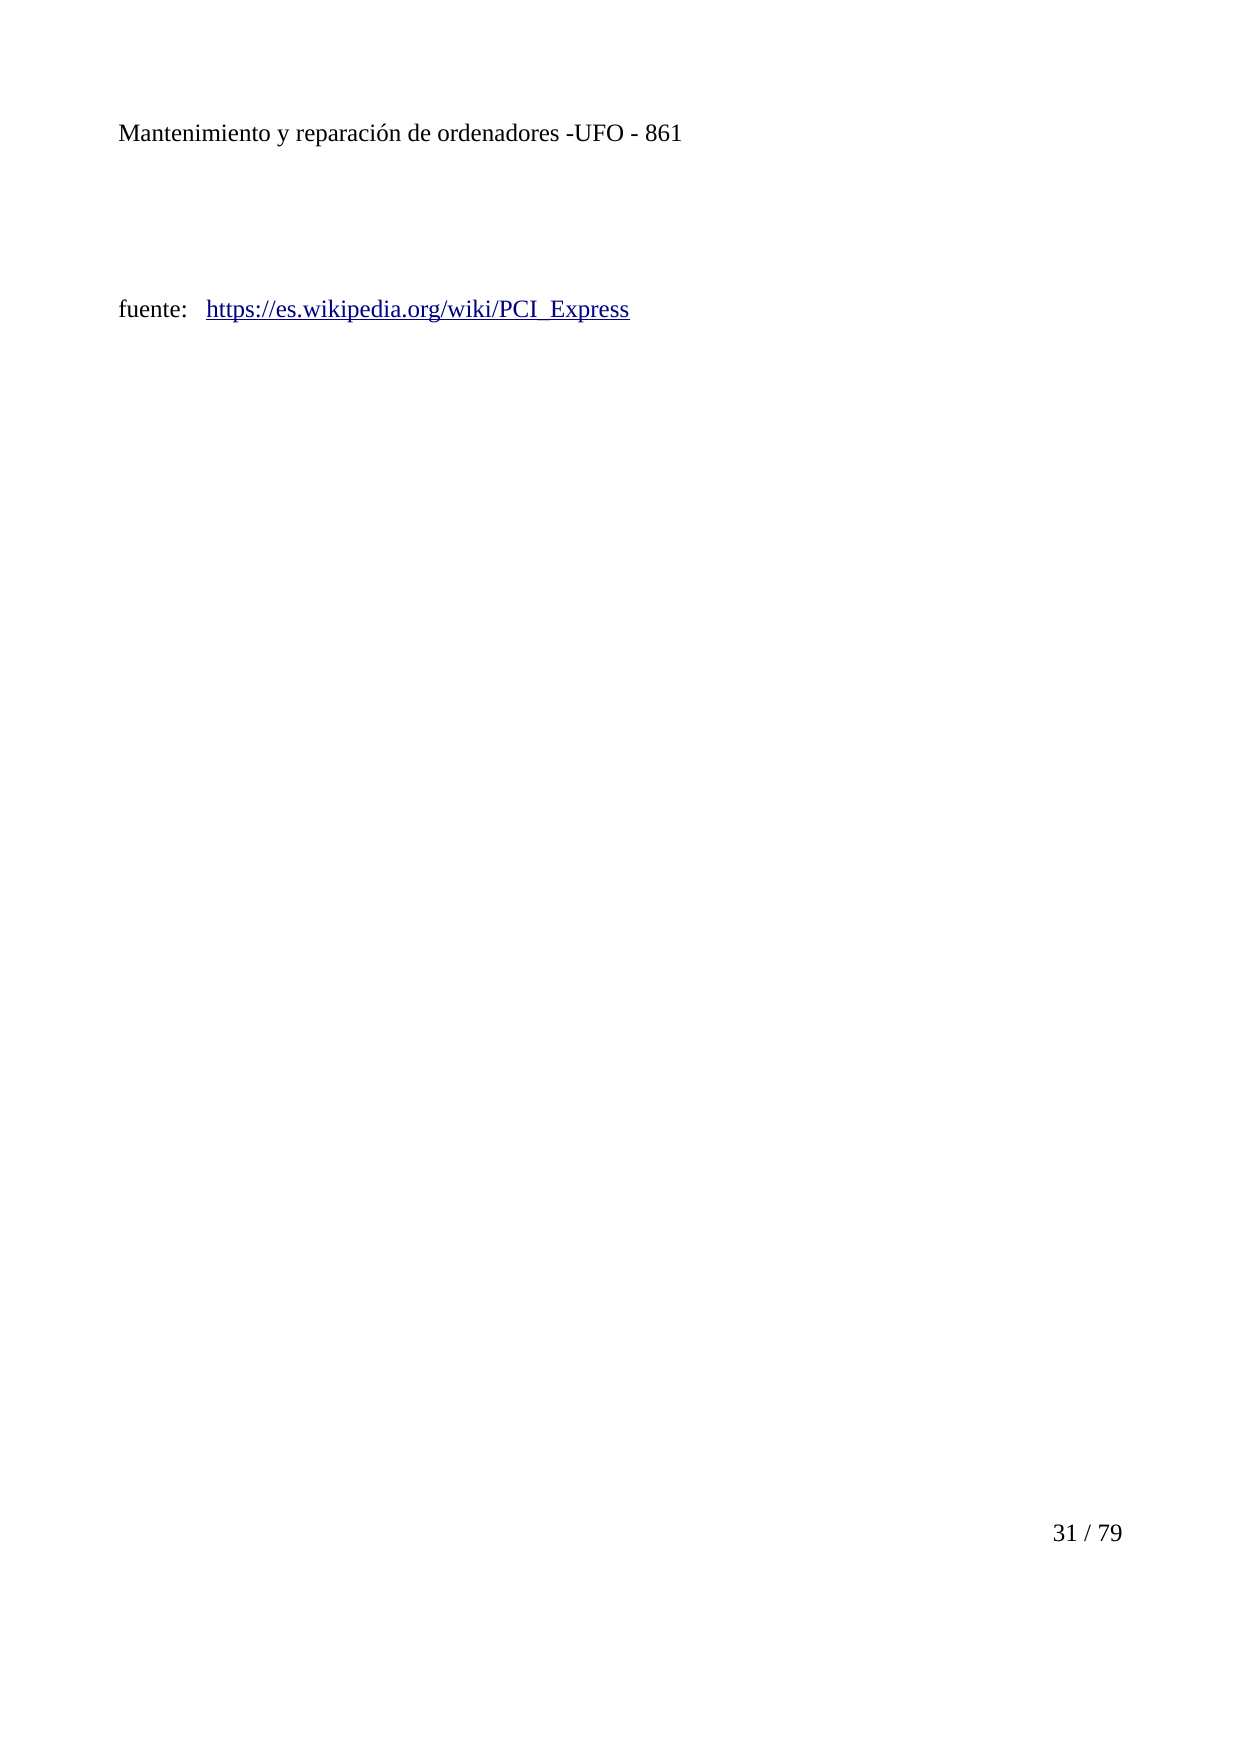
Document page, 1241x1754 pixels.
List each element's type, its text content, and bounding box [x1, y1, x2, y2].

text fuente: https://es.wikipedia.org/wiki/PCI_Express [118, 294, 1122, 322]
